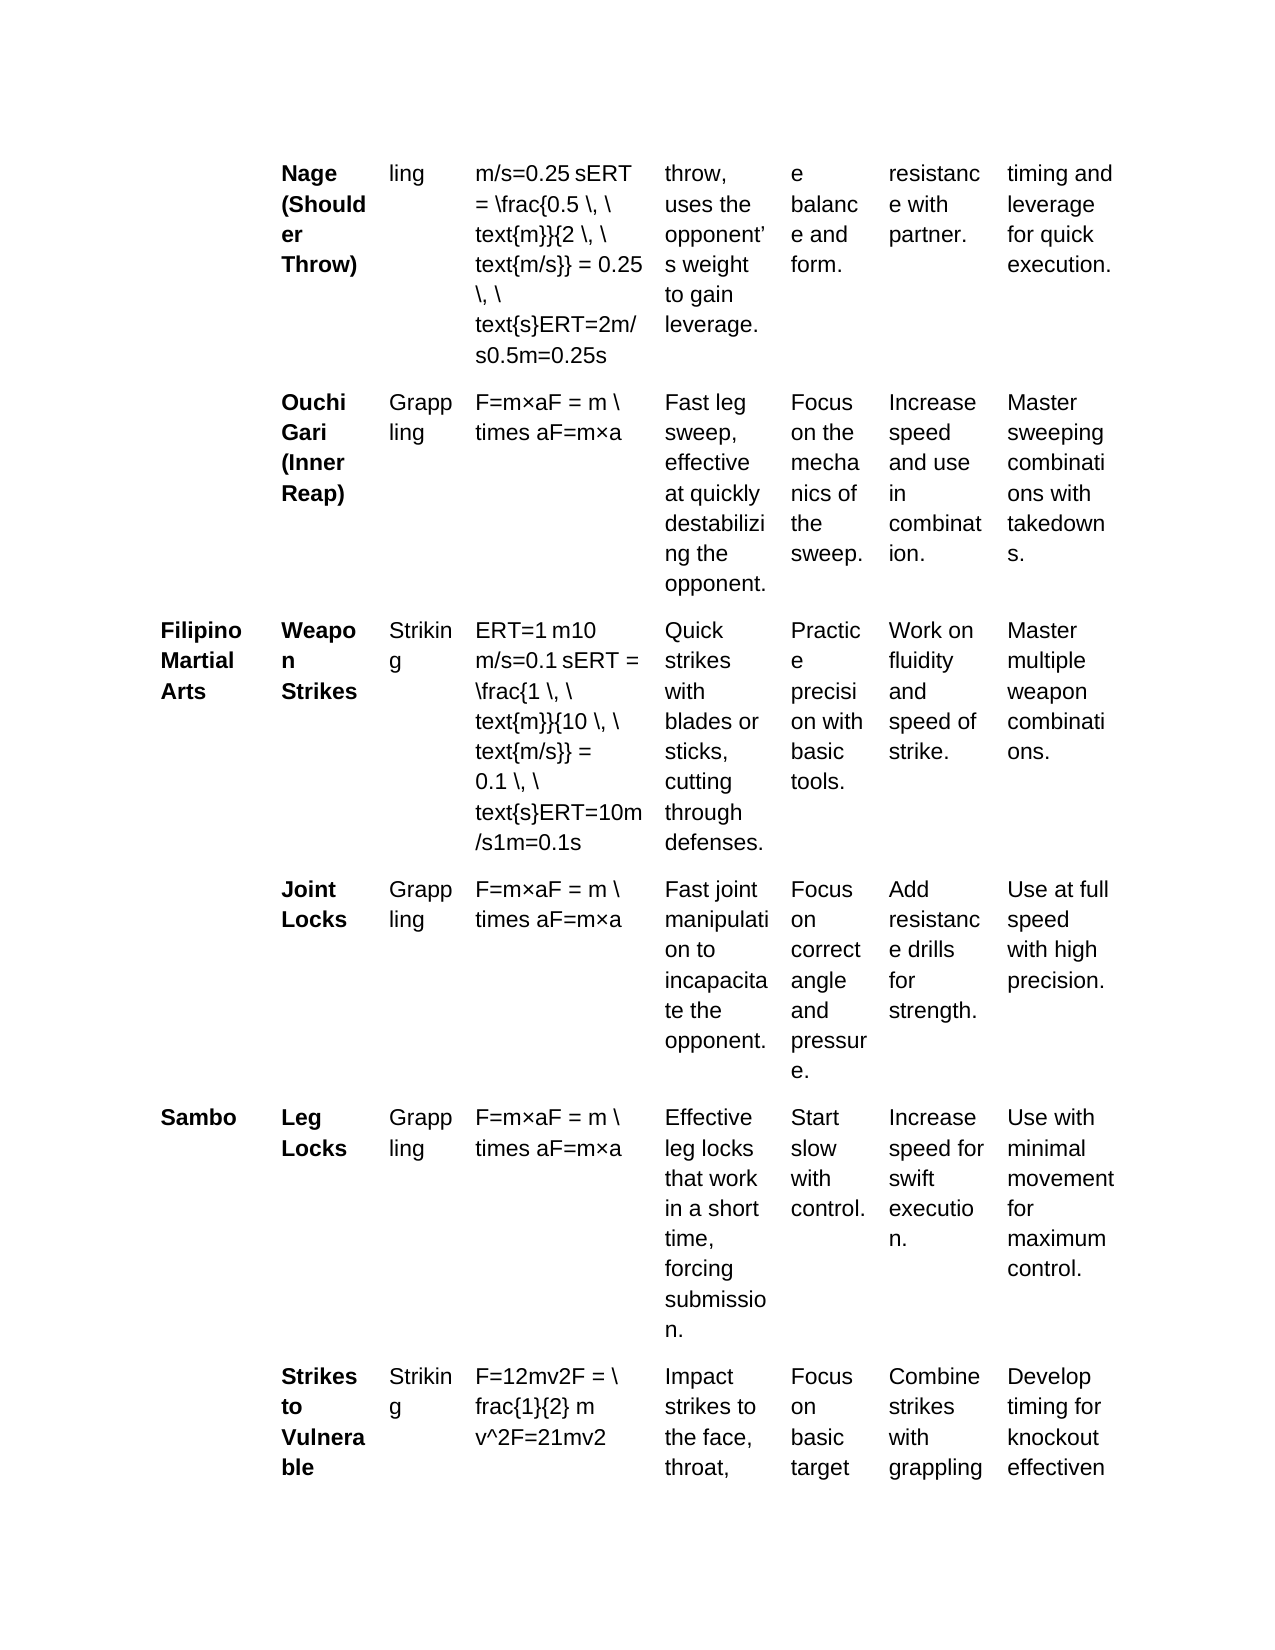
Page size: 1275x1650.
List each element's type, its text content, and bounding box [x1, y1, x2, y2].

table_cell Focus on correct angle and pressure. [780, 866, 878, 1094]
table_cell ling [379, 150, 465, 378]
table_cell Weapon Strikes [271, 607, 378, 866]
table_cell ERT=1 m10 m/s=0.1 sERT = \frac{1 \, \text{m}}{10 \, \text{m/s}} = 0.1 \, \text{s}ERT=10m/s1m​=0.1s [465, 607, 654, 866]
table_cell Combine strikes with grappling [878, 1353, 997, 1500]
table_cell Master sweeping combinations with takedowns. [997, 379, 1125, 607]
table_cell Joint Locks [271, 866, 378, 1094]
table_cell Practice precision with basic tools. [780, 607, 878, 866]
table_cell Use with minimal movement for maximum control. [997, 1094, 1125, 1353]
table_cell Effective leg locks that work in a short time, forcing submission. [654, 1094, 780, 1353]
table_cell Increase speed and use in combination. [878, 379, 997, 607]
table_cell Develop timing for knockout effectiven [997, 1353, 1125, 1500]
table_cell Grappling [379, 866, 465, 1094]
table_cell Impact strikes to the face, throat, [654, 1353, 780, 1500]
table_cell Focus on basic target [780, 1353, 878, 1500]
table_cell throw, uses the opponent’s weight to gain leverage. [654, 150, 780, 378]
table_cell Leg Locks [271, 1094, 378, 1353]
table_cell e balance and form. [780, 150, 878, 378]
table_cell timing and leverage for quick execution. [997, 150, 1125, 378]
table_cell [150, 1353, 271, 1500]
table_cell Striking [379, 607, 465, 866]
table_cell resistance with partner. [878, 150, 997, 378]
table_cell [150, 150, 271, 378]
table_cell F=m×aF = m \times aF=m×a [465, 379, 654, 607]
table_cell m/s=0.25 sERT = \frac{0.5 \, \text{m}}{2 \, \text{m/s}} = 0.25 \, \text{s}ERT=2m/s0.5m​=0.25s [465, 150, 654, 378]
table_cell Quick strikes with blades or sticks, cutting through defenses. [654, 607, 780, 866]
table_cell Focus on the mechanics of the sweep. [780, 379, 878, 607]
table_cell Nage (Shoulder Throw) [271, 150, 378, 378]
table_cell Use at full speed with high precision. [997, 866, 1125, 1094]
table_cell Add resistance drills for strength. [878, 866, 997, 1094]
table_cell [150, 866, 271, 1094]
table_cell Master multiple weapon combinations. [997, 607, 1125, 866]
table_cell Fast leg sweep, effective at quickly destabilizing the opponent. [654, 379, 780, 607]
table_cell Work on fluidity and speed of strike. [878, 607, 997, 866]
table_cell F=m×aF = m \times aF=m×a [465, 866, 654, 1094]
table_cell F=12mv2F = \frac{1}{2} m v^2F=21​mv2 [465, 1353, 654, 1500]
table_cell Increase speed for swift execution. [878, 1094, 997, 1353]
table_cell Fast joint manipulation to incapacitate the opponent. [654, 866, 780, 1094]
table_cell Ouchi Gari (Inner Reap) [271, 379, 378, 607]
table_cell Grappling [379, 379, 465, 607]
table_cell Filipino Martial Arts [150, 607, 271, 866]
table_cell Strikes to Vulnerable [271, 1353, 378, 1500]
table_cell [150, 379, 271, 607]
table_cell Grappling [379, 1094, 465, 1353]
table_cell Sambo [150, 1094, 271, 1353]
table_cell Striking [379, 1353, 465, 1500]
table_cell F=m×aF = m \times aF=m×a [465, 1094, 654, 1353]
table_cell Start slow with control. [780, 1094, 878, 1353]
